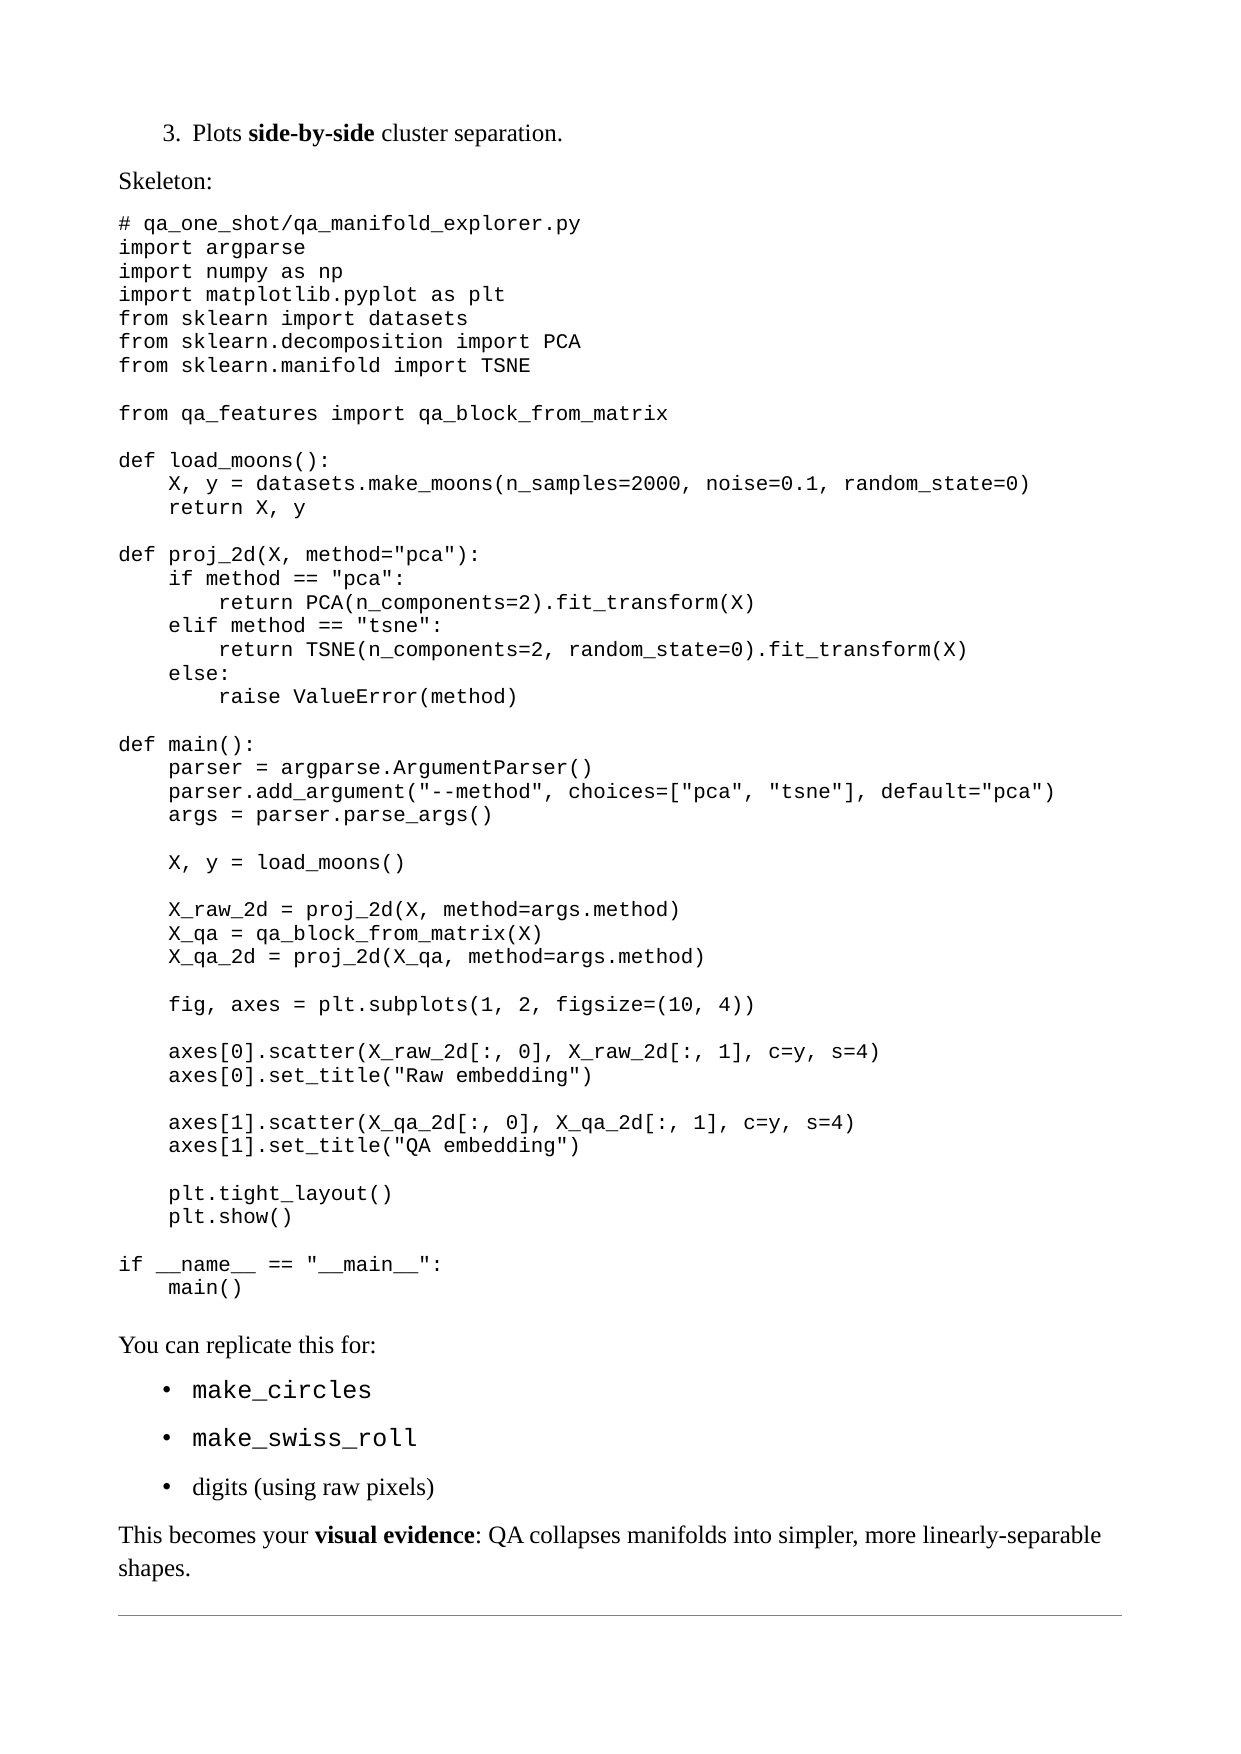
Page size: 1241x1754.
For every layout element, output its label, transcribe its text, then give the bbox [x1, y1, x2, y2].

text You can replicate this for: [118, 1331, 1122, 1359]
text import argparse [118, 237, 1122, 261]
text plt.show() [118, 1206, 1122, 1230]
text This becomes your visual evidence: QA collapses manifolds into simpler, more linearly-separable shapes. [118, 1520, 1122, 1582]
text X_raw_2d = proj_2d(X, method=args.method) [118, 899, 1122, 923]
text axes[1].scatter(X_qa_2d[:, 0], X_qa_2d[:, 1], c=y, s=4) [118, 1112, 1122, 1136]
text from sklearn.manifold import TSNE [118, 355, 1122, 379]
text from sklearn.decomposition import PCA [118, 332, 1122, 355]
text raise ValueError(method) [118, 686, 1122, 710]
list digits (using raw pixels) [162, 1472, 1122, 1501]
text import numpy as np [118, 261, 1122, 284]
text from sklearn import datasets [118, 308, 1122, 332]
text def main(): [118, 733, 1122, 757]
text Skeleton: [118, 166, 1122, 194]
text X_qa_2d = proj_2d(X_qa, method=args.method) [118, 946, 1122, 970]
text axes[0].scatter(X_raw_2d[:, 0], X_raw_2d[:, 1], c=y, s=4) [118, 1041, 1122, 1064]
text def load_moons(): [118, 450, 1122, 473]
text parser = argparse.ArgumentParser() [118, 757, 1122, 781]
text if __name__ == "__main__": [118, 1254, 1122, 1277]
text def proj_2d(X, method="pca"): [118, 544, 1122, 568]
text X, y = datasets.make_moons(n_samples=2000, noise=0.1, random_state=0) [118, 473, 1122, 497]
text return PCA(n_components=2).fit_transform(X) [118, 592, 1122, 615]
text return X, y [118, 497, 1122, 521]
list make_swiss_roll [162, 1425, 1122, 1453]
text parser.add_argument("--method", choices=["pca", "tsne"], default="pca") [118, 781, 1122, 804]
text main() [118, 1277, 1122, 1301]
text import matplotlib.pyplot as plt [118, 284, 1122, 308]
text from qa_features import qa_block_from_matrix [118, 402, 1122, 426]
text plt.tight_layout() [118, 1183, 1122, 1206]
text if method == "pca": [118, 568, 1122, 592]
text X_qa = qa_block_from_matrix(X) [118, 923, 1122, 946]
text return TSNE(n_components=2, random_state=0).fit_transform(X) [118, 639, 1122, 663]
text X, y = load_moons() [118, 852, 1122, 875]
text else: [118, 663, 1122, 686]
text # qa_one_shot/qa_manifold_explorer.py [118, 213, 1122, 237]
list Plots side-by-side cluster separation. [162, 118, 1122, 147]
text axes[1].set_title("QA embedding") [118, 1136, 1122, 1159]
text elif method == "tsne": [118, 615, 1122, 639]
list make_circles [162, 1378, 1122, 1406]
text args = parser.parse_args() [118, 804, 1122, 828]
text fig, axes = plt.subplots(1, 2, figsize=(10, 4)) [118, 994, 1122, 1017]
text axes[0].set_title("Raw embedding") [118, 1064, 1122, 1088]
